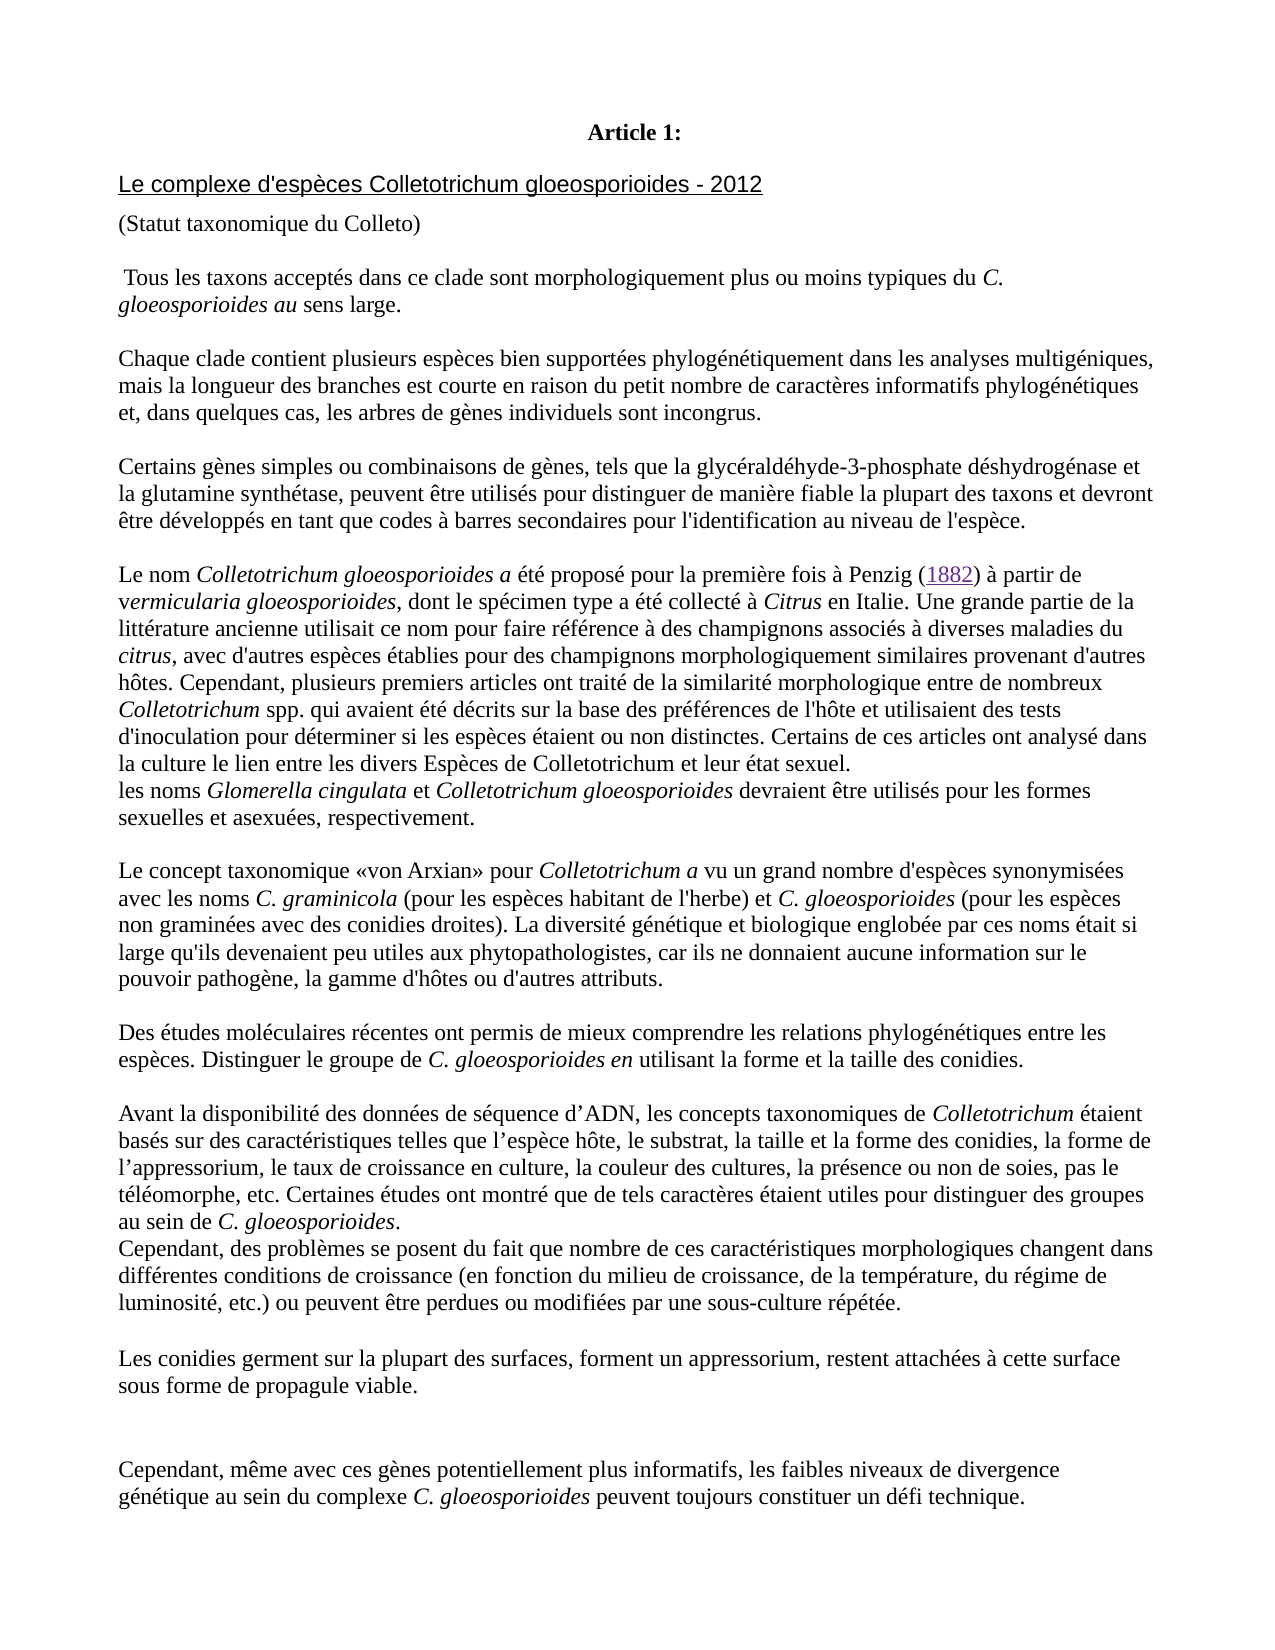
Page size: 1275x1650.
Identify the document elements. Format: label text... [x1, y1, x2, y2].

text Cependant, même avec ces gènes potentiellement plus informatifs, les faibles niveaux de divergence génétique au sein du complexe C. gloeosporioides peuvent toujours constituer un défi technique. [118, 1456, 1157, 1510]
text Chaque clade contient plusieurs espèces bien supportées phylogénétiquement dans les analyses multigéniques, mais la longueur des branches est courte en raison du petit nombre de caractères informatifs phylogénétiques et, dans quelques cas, les arbres de gènes individuels sont incongrus. [118, 344, 1157, 425]
text Article 1: [118, 118, 1157, 145]
text Le concept taxonomique «von Arxian» pour Colletotrichum a vu un grand nombre d'espèces synonymisées avec les noms C. graminicola (pour les espèces habitant de l'herbe) et C. gloeosporioides (pour les espèces non graminées avec des conidies droites). La diversité génétique et biologique englobée par ces noms était si large qu'ils devenaient peu utiles aux phytopathologistes, car ils ne donnaient aucune information sur le pouvoir pathogène, la gamme d'hôtes ou d'autres attributs. [118, 857, 1157, 992]
text Le nom Colletotrichum gloeosporioides a été proposé pour la première fois à Penzig (1882) à partir de vermicularia gloeosporioides, dont le spécimen type a été collecté à Citrus en Italie. Une grande partie de la littérature ancienne utilisait ce nom pour faire référence à des champignons associés à diverses maladies du citrus, avec d'autres espèces établies pour des champignons morphologiquement similaires provenant d'autres hôtes. Cependant, plusieurs premiers articles ont traité de la similarité morphologique entre de nombreux Colletotrichum spp. qui avaient été décrits sur la base des préférences de l'hôte et utilisaient des tests d'inoculation pour déterminer si les espèces étaient ou non distinctes. Certains de ces articles ont analysé dans la culture le lien entre les divers Espèces de Colletotrichum et leur état sexuel. [118, 560, 1157, 776]
text Certains gènes simples ou combinaisons de gènes, tels que la glycéraldéhyde-3-phosphate déshydrogénase et la glutamine synthétase, peuvent être utilisés pour distinguer de manière fiable la plupart des taxons et devront être développés en tant que codes à barres secondaires pour l'identification au niveau de l'espèce. [118, 452, 1157, 533]
text Avant la disponibilité des données de séquence d’ADN, les concepts taxonomiques de Colletotrichum étaient basés sur des caractéristiques telles que l’espèce hôte, le substrat, la taille et la forme des conidies, la forme de l’appressorium, le taux de croissance en culture, la couleur des cultures, la présence ou non de soies, pas le téléomorphe, etc. Certaines études ont montré que de tels caractères étaient utiles pour distinguer des groupes au sein de C. gloeosporioides. [118, 1100, 1157, 1235]
text les noms Glomerella cingulata et Colletotrichum gloeosporioides devraient être utilisés pour les formes sexuelles et asexuées, respectivement. [118, 776, 1157, 830]
text Des études moléculaires récentes ont permis de mieux comprendre les relations phylogénétiques entre les espèces. Distinguer le groupe de C. gloeosporioides en utilisant la forme et la taille des conidies. [118, 1019, 1157, 1073]
text Tous les taxons acceptés dans ce clade sont morphologiquement plus ou moins typiques du C. gloeosporioides au sens large. [118, 263, 1157, 317]
subtitle Le complexe d'espèces Colletotrichum gloeosporioides - 2012 [118, 170, 1157, 197]
text (Statut taxonomique du Colleto) [118, 209, 1157, 236]
text Cependant, des problèmes se posent du fait que nombre de ces caractéristiques morphologiques changent dans différentes conditions de croissance (en fonction du milieu de croissance, de la température, du régime de luminosité, etc.) ou peuvent être perdues ou modifiées par une sous-culture répétée. [118, 1235, 1157, 1316]
text Les conidies germent sur la plupart des surfaces, forment un appressorium, restent attachées à cette surface sous forme de propagule viable. [118, 1344, 1157, 1398]
